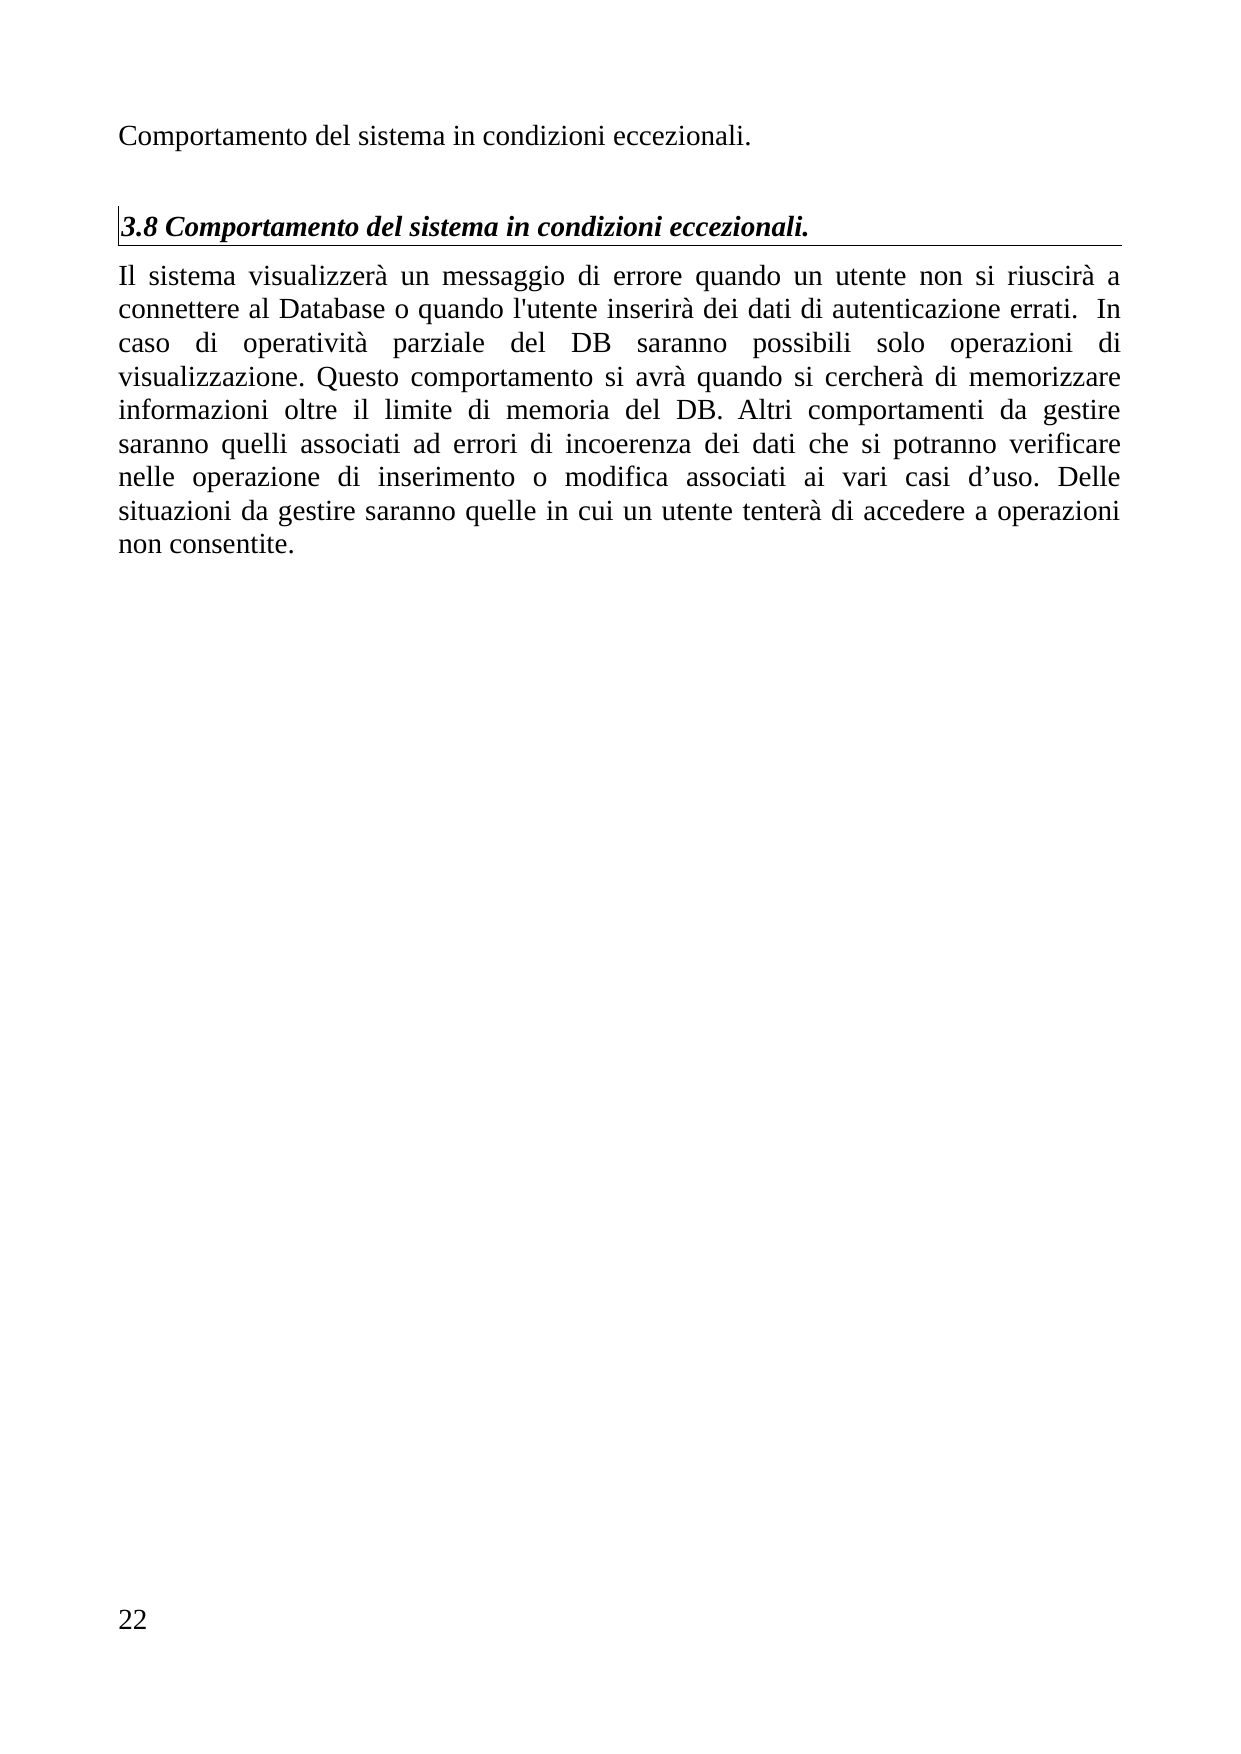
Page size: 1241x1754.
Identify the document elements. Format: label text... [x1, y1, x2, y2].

text Il sistema visualizzerà un messaggio di errore quando un utente non si riuscirà a connettere al Database o quando l'utente inserirà dei dati di autenticazione errati. In caso di operatività parziale del DB saranno possibili solo operazioni di visualizzazione. Questo comportamento si avrà quando si cercherà di memorizzare informazioni oltre il limite di memoria del DB. Altri comportamenti da gestire saranno quelli associati ad errori di incoerenza dei dati che si potranno verificare nelle operazione di inserimento o modifica associati ai vari casi d’uso. Delle situazioni da gestire saranno quelle in cui un utente tenterà di accedere a operazioni non consentite. [118, 258, 1122, 560]
subtitle Comportamento del sistema in condizioni eccezionali. [119, 206, 1122, 245]
